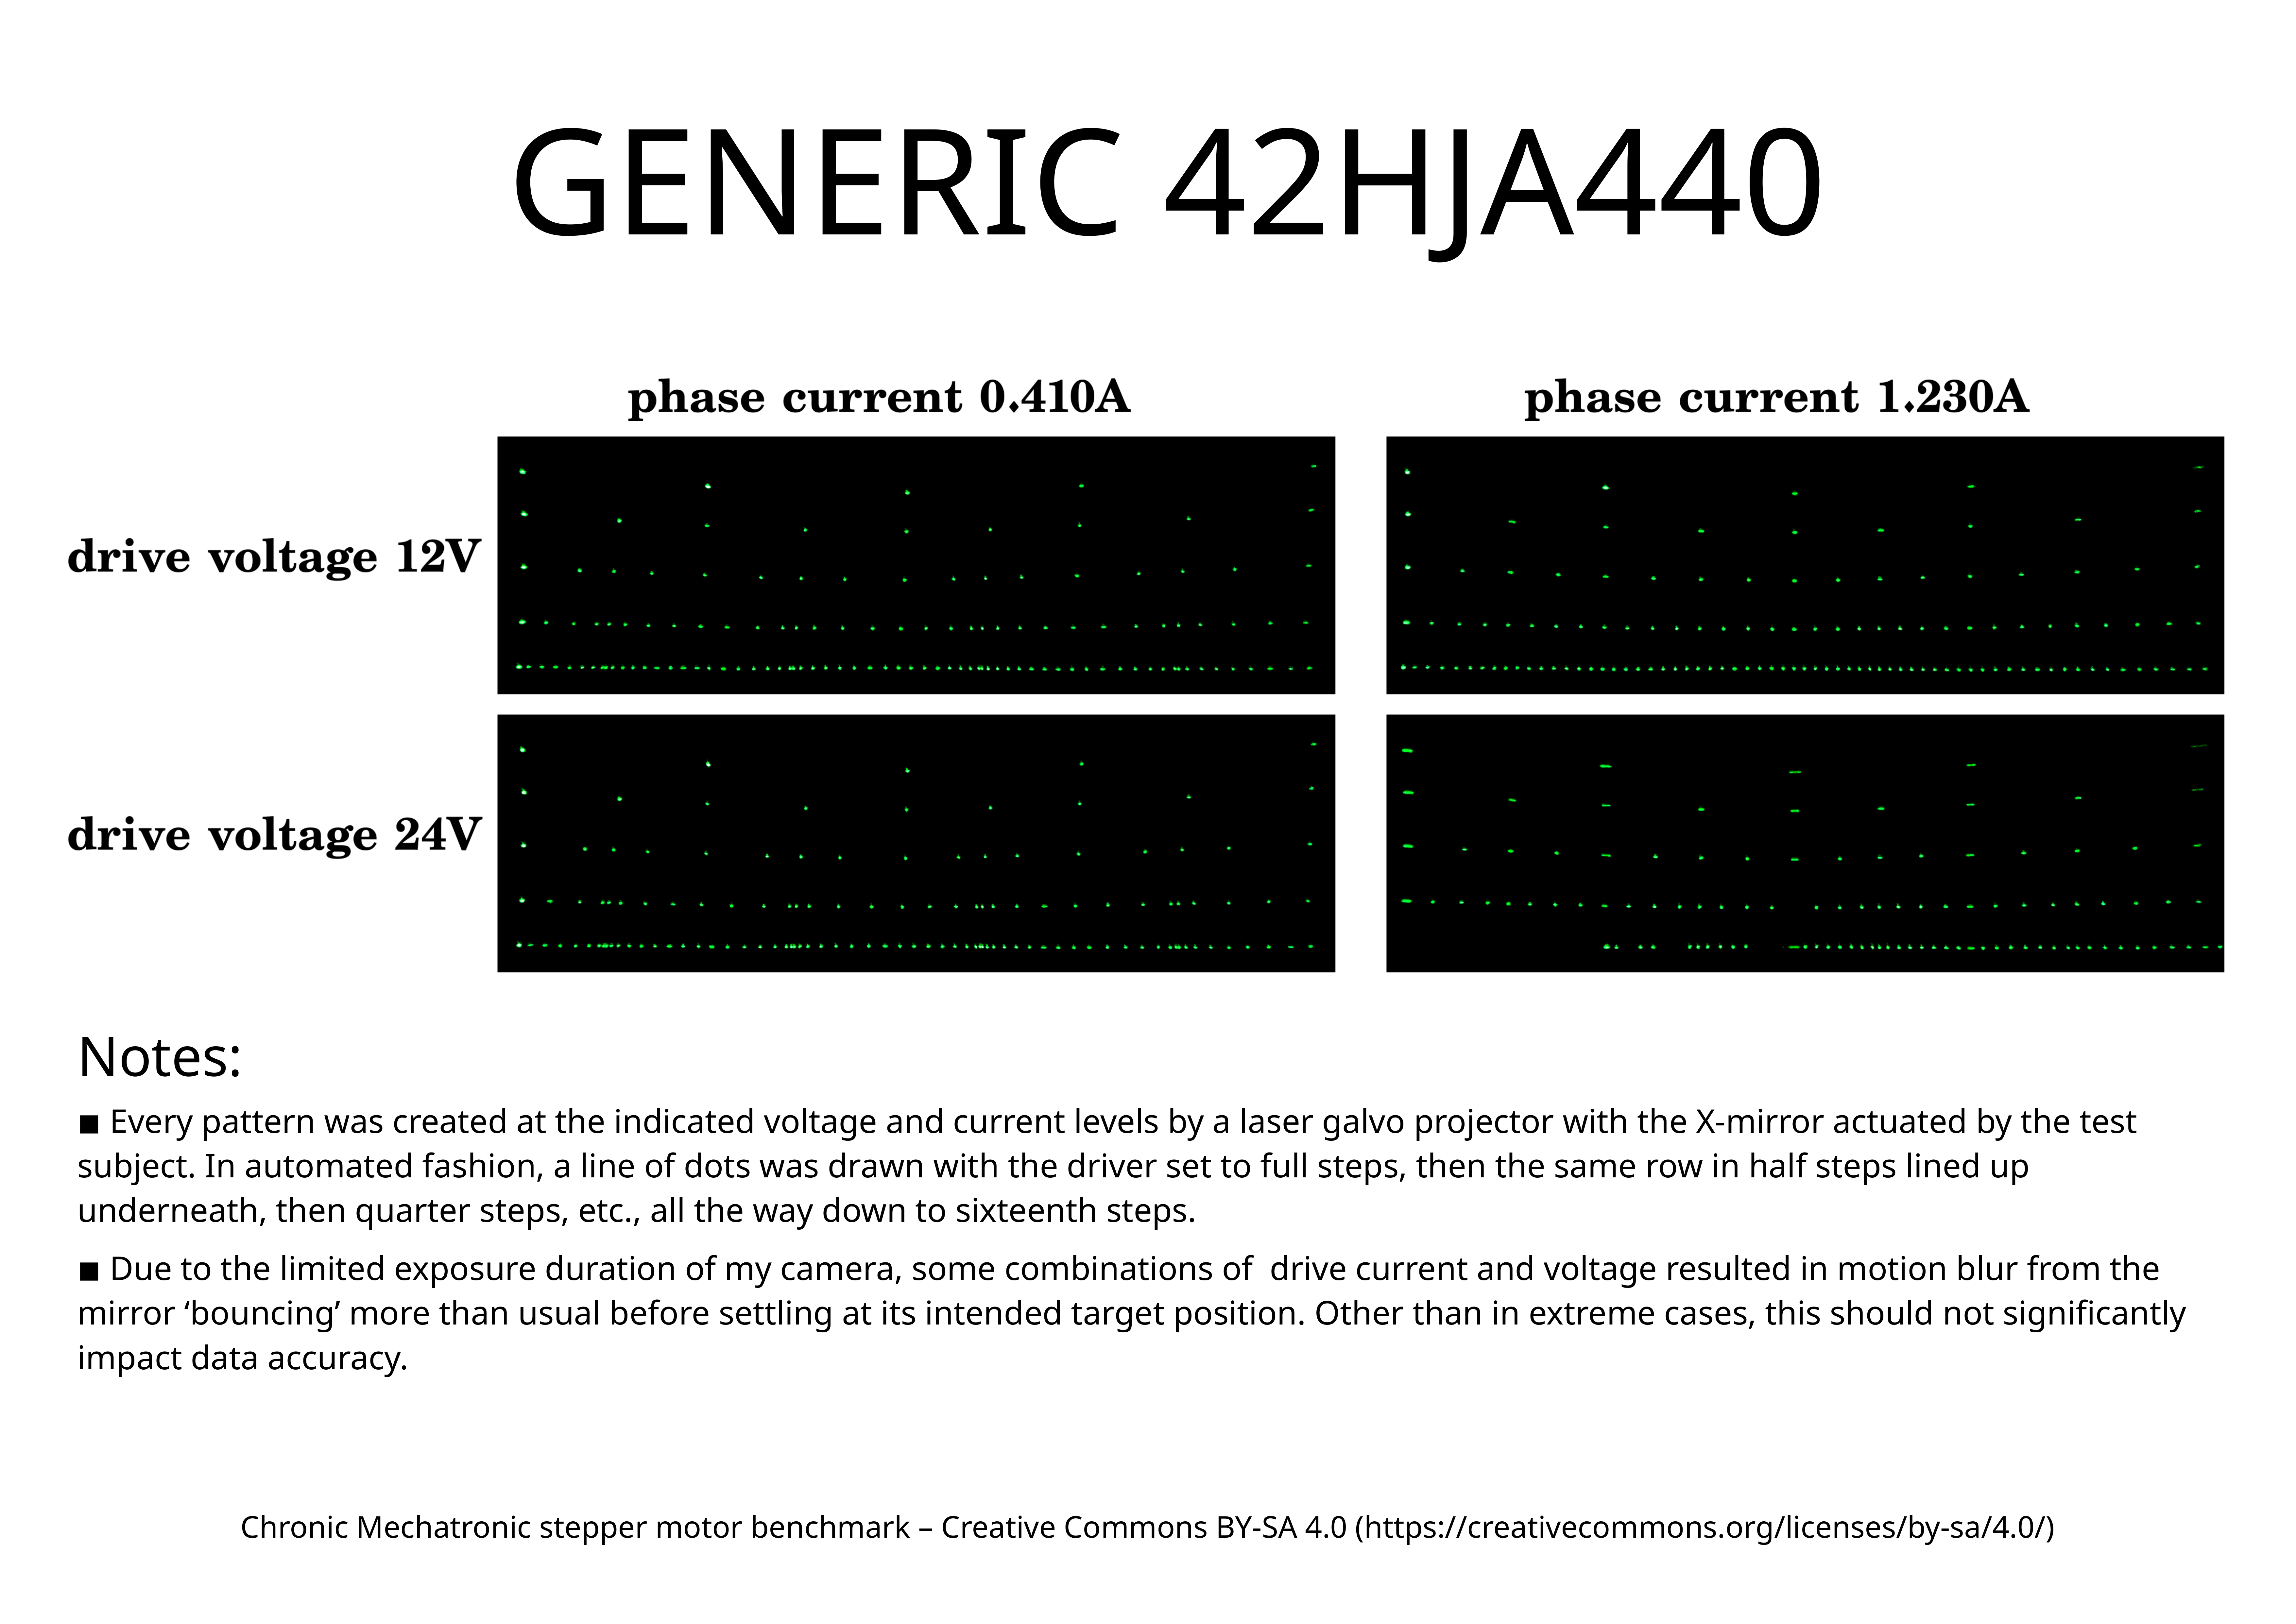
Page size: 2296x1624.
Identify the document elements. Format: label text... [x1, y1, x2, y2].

text ◾ Due to the limited exposure duration of my camera, some combinations of drive current and voltage resulted in motion blur from the mirror ‘bouncing’ more than usual before settling at its intended target position. Other than in extreme cases, this should not significantly impact data accuracy. [77, 1245, 2219, 1379]
text Notes: [77, 1018, 2219, 1092]
text ◾ Every pattern was created at the indicated voltage and current levels by a laser galvo projector with the X-mirror actuated by the test subject. In automated fashion, a line of dots was drawn with the driver set to full steps, then the same row in half steps lined up underneath, then quarter steps, etc., all the way down to sixteenth steps. [77, 1098, 2219, 1232]
picture [0, 361, 2296, 1018]
